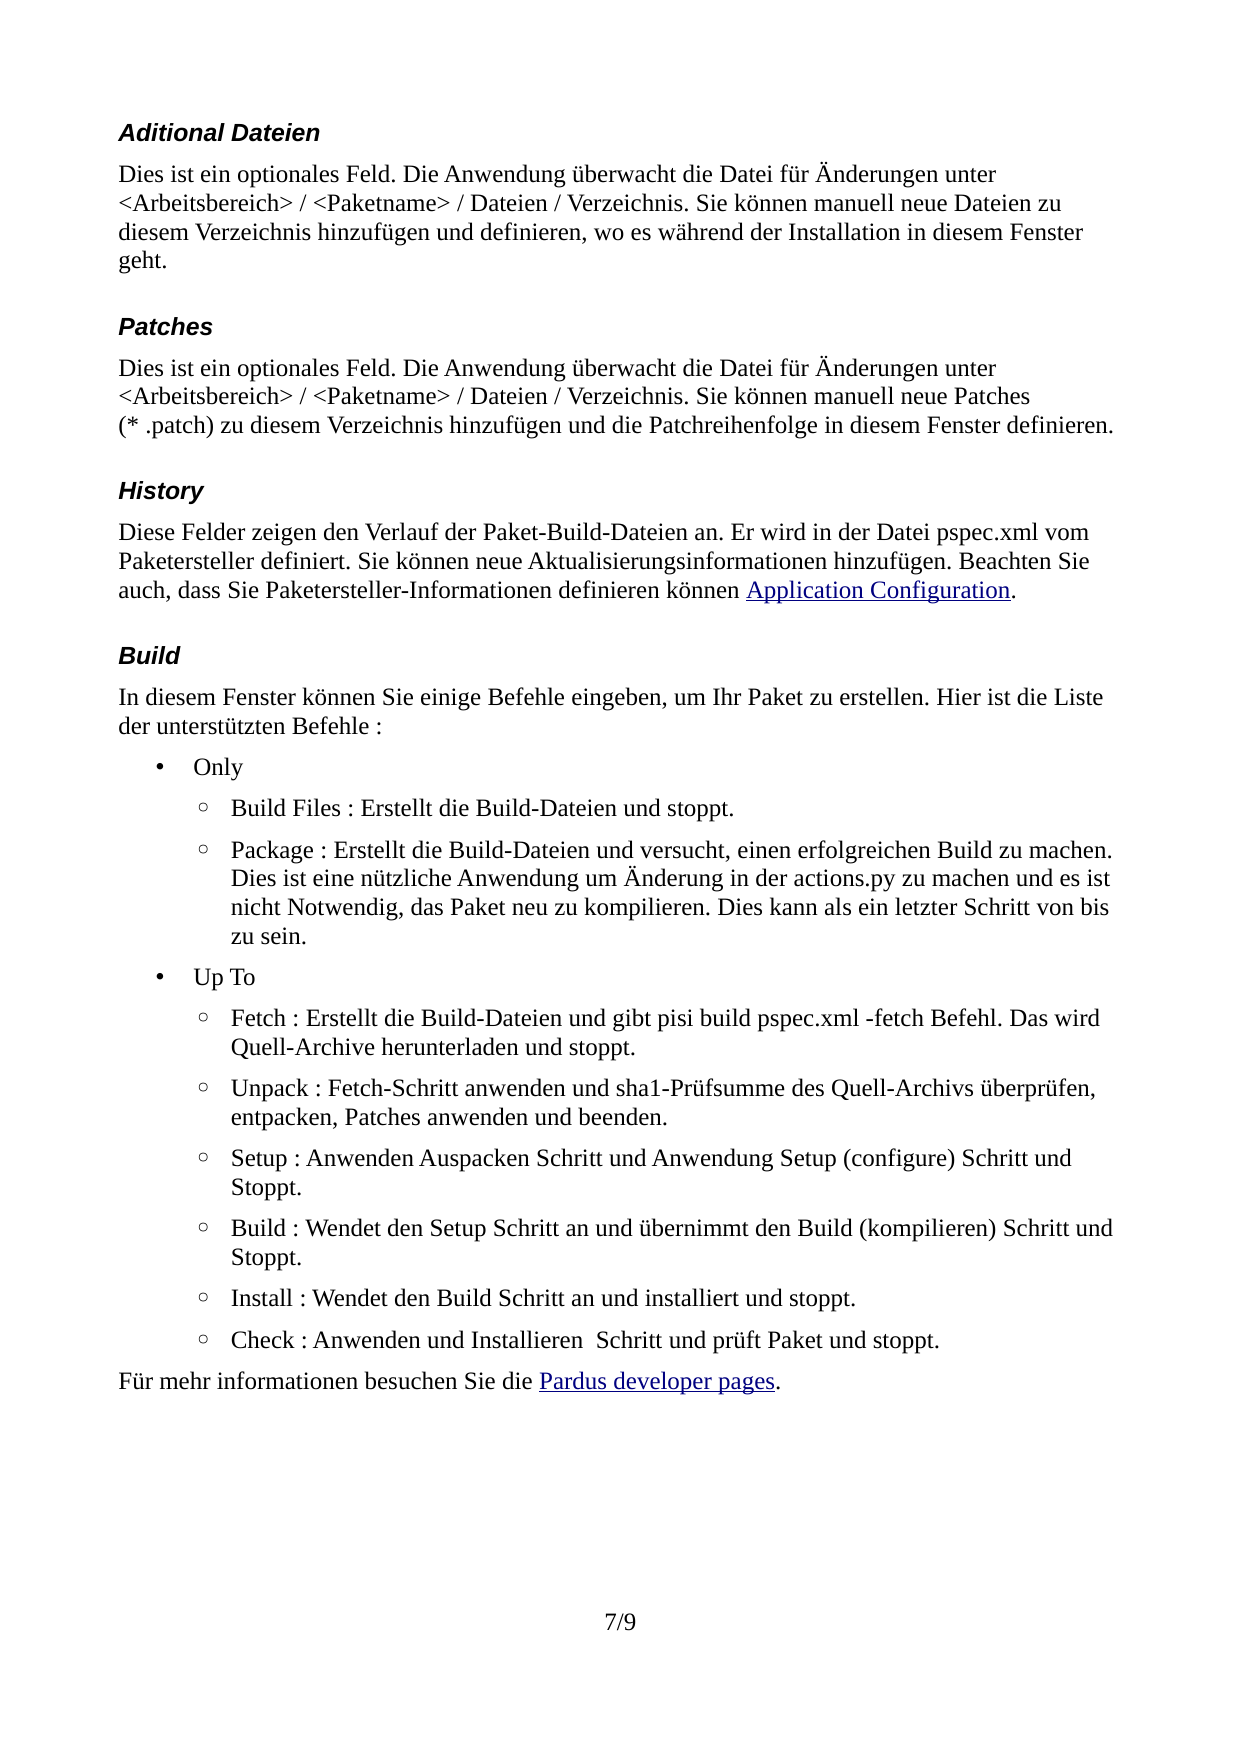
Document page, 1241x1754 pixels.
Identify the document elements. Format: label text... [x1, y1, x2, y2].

list Build Files : Erstellt die Build-Dateien und stoppt. [193, 793, 1122, 822]
list Up To [156, 962, 1122, 991]
subtitle Build [118, 641, 1122, 670]
list Unpack : Fetch-Schritt anwenden und sha1-Prüfsumme des Quell-Archivs überprüfen, entpacken, Patches anwenden und beenden. [193, 1073, 1122, 1131]
list Install : Wendet den Build Schritt an und installiert und stoppt. [193, 1283, 1122, 1312]
list Build : Wendet den Setup Schritt an und übernimmt den Build (kompilieren) Schritt und Stoppt. [193, 1213, 1122, 1271]
list Check : Anwenden und Installieren Schritt und prüft Paket und stoppt. [193, 1325, 1122, 1353]
text Dies ist ein optionales Feld. Die Anwendung überwacht die Datei für Änderungen unter <Arbeitsbereich> / <Paketname> / Dateien / Verzeichnis. Sie können manuell neue Dateien zu diesem Verzeichnis hinzufügen und definieren, wo es während der Installation in diesem Fenster geht. [118, 159, 1122, 274]
subtitle Aditional Dateien [118, 118, 1122, 147]
list Only [156, 752, 1122, 781]
list Fetch : Erstellt die Build-Dateien und gibt pisi build pspec.xml -fetch Befehl. Das wird Quell-Archive herunterladen und stoppt. [193, 1003, 1122, 1061]
list Package : Erstellt die Build-Dateien und versucht, einen erfolgreichen Build zu machen. Dies ist eine nützliche Anwendung um Änderung in der actions.py zu machen und es ist nicht Notwendig, das Paket neu zu kompilieren. Dies kann als ein letzter Schritt von bis zu sein. [193, 835, 1122, 950]
list Setup : Anwenden Auspacken Schritt und Anwendung Setup (configure) Schritt und Stoppt. [193, 1143, 1122, 1201]
text Diese Felder zeigen den Verlauf der Paket-Build-Dateien an. Er wird in der Datei pspec.xml vom Paketersteller definiert. Sie können neue Aktualisierungsinformationen hinzufügen. Beachten Sie auch, dass Sie Paketersteller-Informationen definieren können Application Configuration. [118, 517, 1122, 604]
text Dies ist ein optionales Feld. Die Anwendung überwacht die Datei für Änderungen unter <Arbeitsbereich> / <Paketname> / Dateien / Verzeichnis. Sie können manuell neue Patches (* .patch) zu diesem Verzeichnis hinzufügen und die Patchreihenfolge in diesem Fenster definieren. [118, 353, 1122, 439]
subtitle History [118, 476, 1122, 505]
text In diesem Fenster können Sie einige Befehle eingeben, um Ihr Paket zu erstellen. Hier ist die Liste der unterstützten Befehle : [118, 682, 1122, 740]
text Für mehr informationen besuchen Sie die Pardus developer pages. [118, 1366, 1122, 1395]
subtitle Patches [118, 312, 1122, 340]
